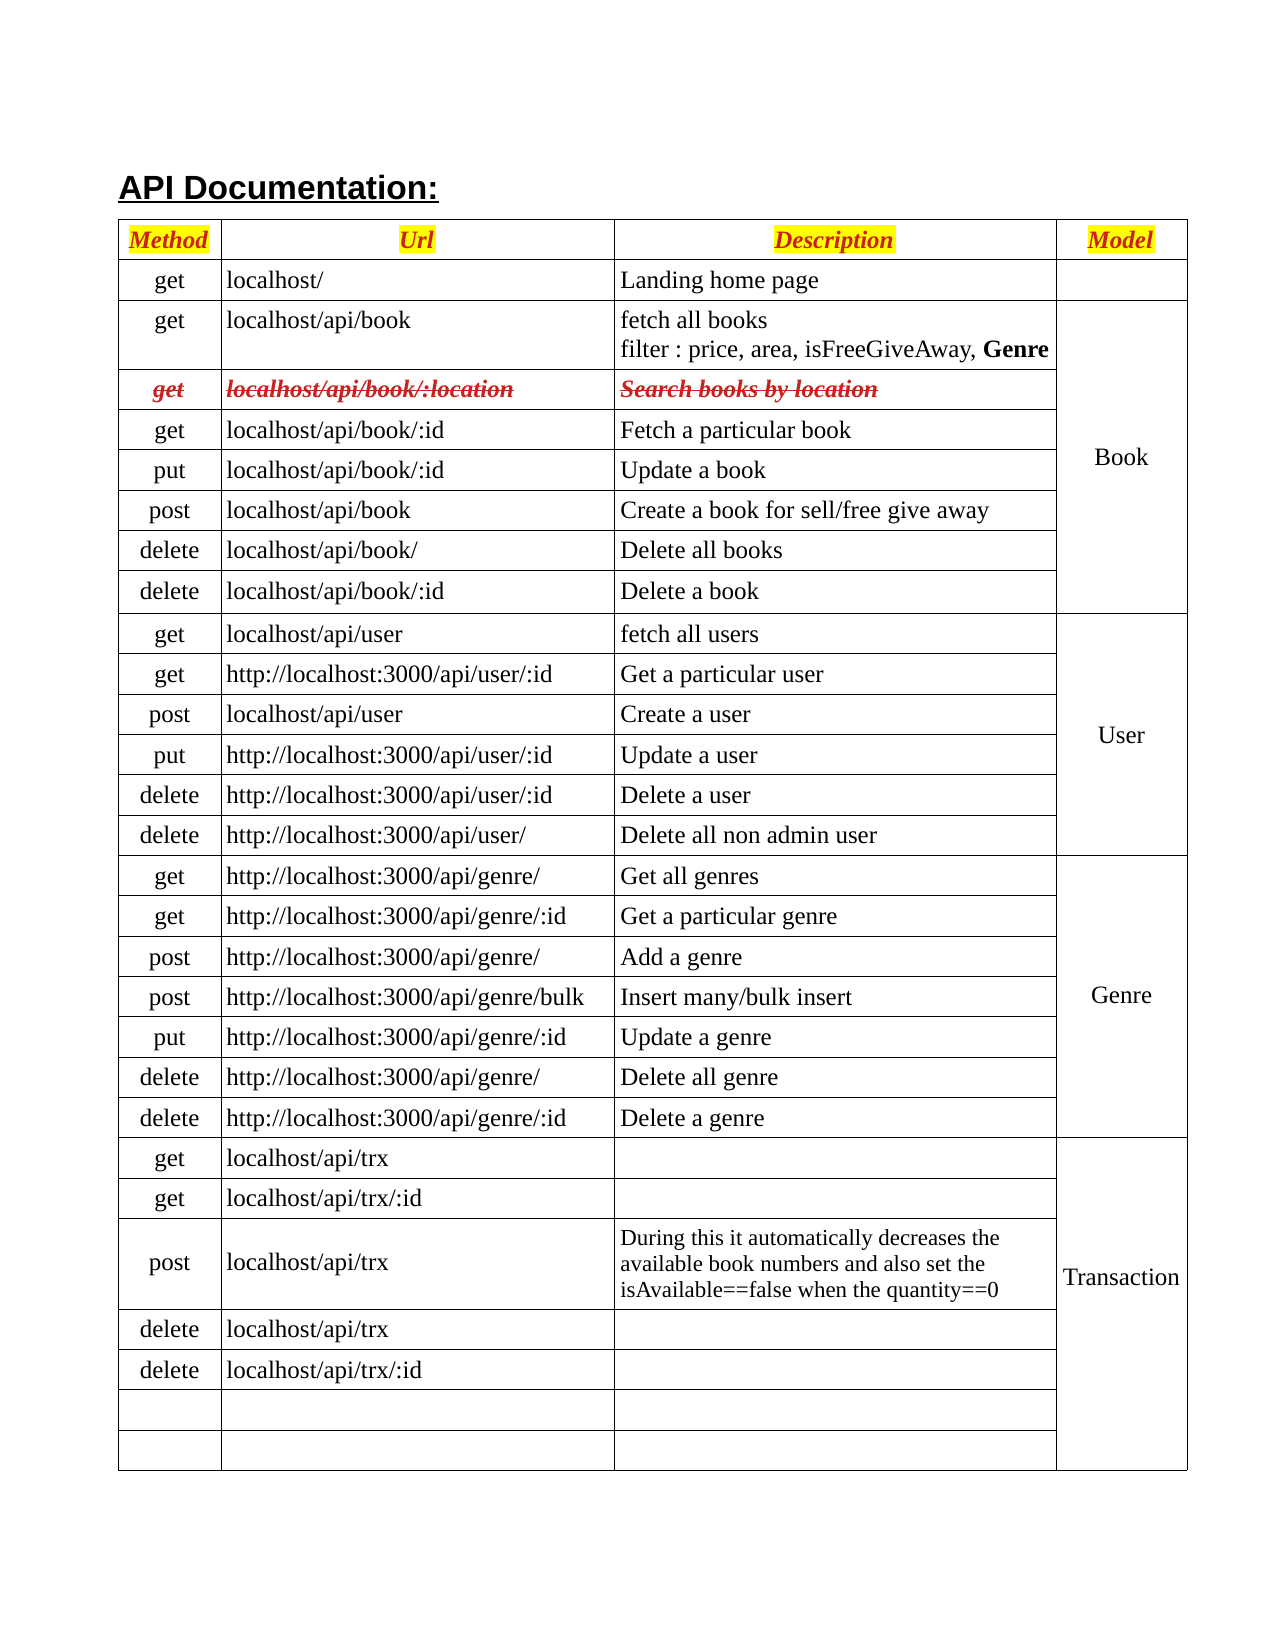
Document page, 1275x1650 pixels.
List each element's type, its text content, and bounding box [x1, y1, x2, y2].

table_cell get [119, 856, 221, 895]
table_cell get [119, 260, 221, 299]
table_cell localhost/api/book/:id [222, 571, 614, 613]
table_cell [615, 1390, 1056, 1429]
table_cell delete [119, 1310, 221, 1349]
table_cell Insert many/bulk insert [615, 977, 1056, 1016]
table_cell localhost/api/user [222, 695, 614, 734]
subtitle API Documentation: [118, 168, 1157, 206]
table_cell Transaction [1057, 1138, 1187, 1470]
table_cell [222, 1431, 614, 1470]
table_cell localhost/api/book/:location [222, 370, 614, 409]
table_cell localhost/ [222, 260, 614, 299]
table_cell Delete a book [615, 571, 1056, 613]
table_cell Update a user [615, 735, 1056, 774]
table_cell [615, 1431, 1056, 1470]
table_cell [119, 1390, 221, 1429]
table_cell http://localhost:3000/api/genre/ [222, 1058, 614, 1097]
table_cell User [1057, 614, 1187, 855]
table_cell http://localhost:3000/api/genre/:id [222, 1017, 614, 1057]
table_cell post [119, 937, 221, 976]
table_cell Fetch a particular book [615, 410, 1056, 449]
table_cell get [119, 896, 221, 936]
table_cell put [119, 450, 221, 489]
table_cell Get a particular user [615, 654, 1056, 693]
table_cell post [119, 695, 221, 734]
table_cell Update a book [615, 450, 1056, 489]
table_header Method [119, 220, 221, 259]
table_cell localhost/api/book/:id [222, 410, 614, 449]
table_cell http://localhost:3000/api/genre/:id [222, 1098, 614, 1137]
table_header Description [615, 220, 1056, 259]
table_cell delete [119, 571, 221, 613]
table_cell localhost/api/book [222, 491, 614, 530]
table_cell [615, 1138, 1056, 1178]
table_header Model [1057, 220, 1187, 259]
table_cell http://localhost:3000/api/user/:id [222, 735, 614, 774]
table_cell [1057, 260, 1187, 299]
table_cell [222, 1390, 614, 1429]
table_cell Update a genre [615, 1017, 1056, 1057]
table_cell Get a particular genre [615, 896, 1056, 936]
table_cell put [119, 1017, 221, 1057]
table_cell Delete all genre [615, 1058, 1056, 1097]
table_cell localhost/api/trx/:id [222, 1350, 614, 1389]
table_cell Search books by location [615, 370, 1056, 409]
table_cell [615, 1179, 1056, 1218]
table_cell http://localhost:3000/api/genre/bulk [222, 977, 614, 1016]
table_cell http://localhost:3000/api/user/:id [222, 654, 614, 693]
table_cell localhost/api/book/ [222, 531, 614, 570]
table_cell fetch all users [615, 614, 1056, 653]
table_cell [119, 1431, 221, 1470]
table_header Url [222, 220, 614, 259]
table_cell Create a book for sell/free give away [615, 491, 1056, 530]
table_cell get [119, 370, 221, 409]
table_cell delete [119, 816, 221, 855]
table_cell Get all genres [615, 856, 1056, 895]
table_cell localhost/api/trx/:id [222, 1179, 614, 1218]
table_cell localhost/api/trx [222, 1219, 614, 1308]
table_cell get [119, 301, 221, 368]
table_cell http://localhost:3000/api/genre/ [222, 937, 614, 976]
table_cell delete [119, 1098, 221, 1137]
table_cell localhost/api/user [222, 614, 614, 653]
table_cell get [119, 1179, 221, 1218]
table_cell localhost/api/trx [222, 1310, 614, 1349]
table_cell Book [1057, 301, 1187, 613]
table_cell get [119, 1138, 221, 1178]
table_cell Delete all non admin user [615, 816, 1056, 855]
table_cell delete [119, 1058, 221, 1097]
table_cell localhost/api/book/:id [222, 450, 614, 489]
table_cell post [119, 491, 221, 530]
table_cell Delete a user [615, 775, 1056, 814]
table_cell delete [119, 1350, 221, 1389]
table_cell Landing home page [615, 260, 1056, 299]
table_cell get [119, 654, 221, 693]
table_cell Genre [1057, 856, 1187, 1137]
table_cell delete [119, 775, 221, 814]
table_cell Create a user [615, 695, 1056, 734]
table_cell delete [119, 531, 221, 570]
table_cell post [119, 1219, 221, 1308]
table_cell fetch all books filter : price, area, isFreeGiveAway, Genre [615, 301, 1056, 368]
table_cell put [119, 735, 221, 774]
table_cell Delete all books [615, 531, 1056, 570]
table_cell get [119, 410, 221, 449]
table_cell localhost/api/book [222, 301, 614, 368]
table_cell http://localhost:3000/api/user/ [222, 816, 614, 855]
table_cell http://localhost:3000/api/user/:id [222, 775, 614, 814]
table_cell post [119, 977, 221, 1016]
table_cell get [119, 614, 221, 653]
table_cell [615, 1310, 1056, 1349]
table_cell localhost/api/trx [222, 1138, 614, 1178]
table_cell Delete a genre [615, 1098, 1056, 1137]
table_cell [615, 1350, 1056, 1389]
table_cell During this it automatically decreases the available book numbers and also set the isAvailable==false when the quantity==0 [615, 1219, 1056, 1308]
table_cell Add a genre [615, 937, 1056, 976]
table_cell http://localhost:3000/api/genre/:id [222, 896, 614, 936]
table_cell http://localhost:3000/api/genre/ [222, 856, 614, 895]
